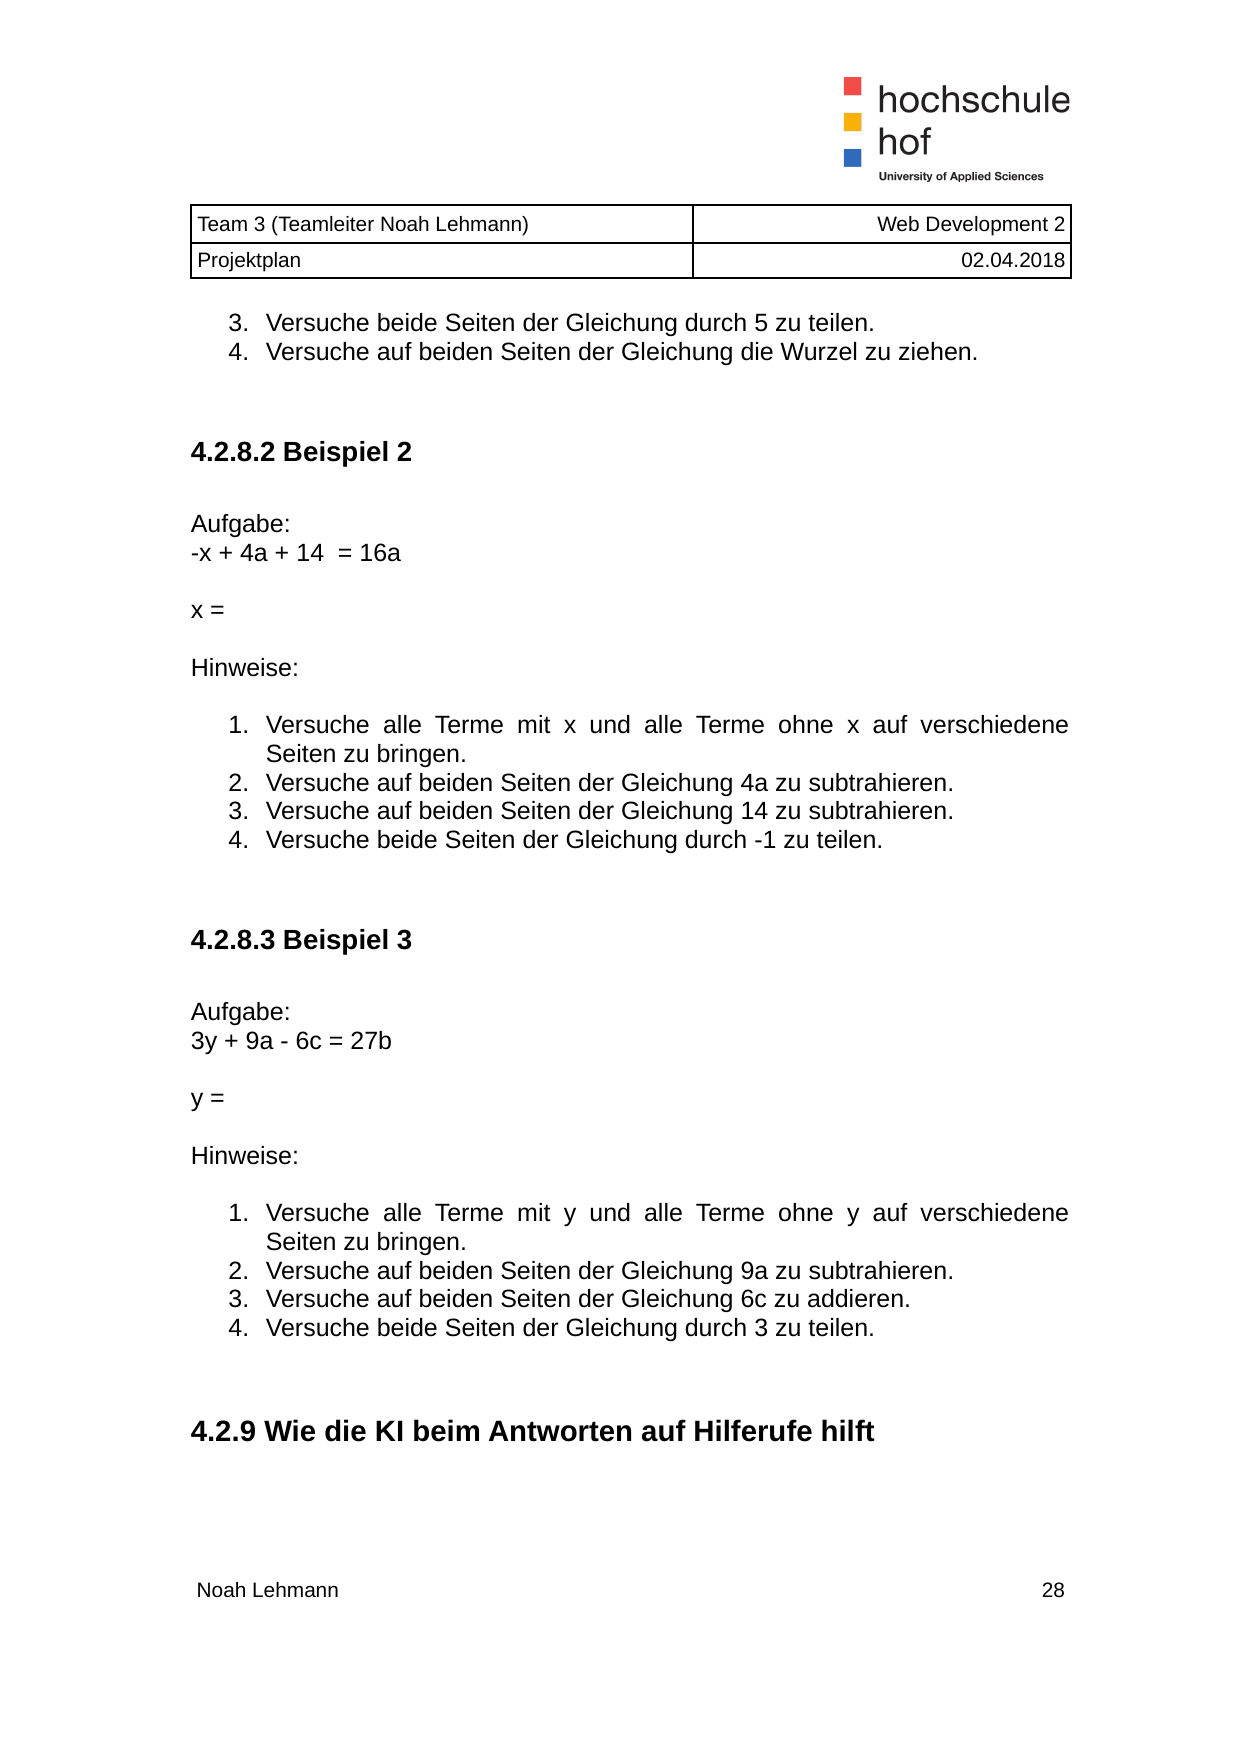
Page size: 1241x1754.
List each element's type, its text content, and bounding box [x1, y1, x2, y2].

text x = [191, 595, 1070, 624]
subtitle 4.2.8.2 Beispiel 2 [191, 436, 1070, 467]
text Aufgabe: [191, 997, 1070, 1026]
list Versuche alle Terme mit y und alle Terme ohne y auf verschiedene Seiten zu bringen. [228, 1198, 1070, 1256]
picture [843, 77, 1070, 182]
list Versuche alle Terme mit x und alle Terme ohne x auf verschiedene Seiten zu bringen. [228, 710, 1070, 767]
list Versuche auf beiden Seiten der Gleichung 14 zu subtrahieren. [228, 796, 1070, 825]
list Versuche auf beiden Seiten der Gleichung 4a zu subtrahieren. [228, 767, 1070, 796]
subtitle 4.2.8.3 Beispiel 3 [191, 924, 1070, 956]
text Aufgabe: [191, 509, 1070, 537]
text -x + 4a + 14 = 16a [191, 537, 1070, 566]
text Hinweise: [191, 1141, 1070, 1169]
list Versuche auf beiden Seiten der Gleichung 6c zu addieren. [228, 1284, 1070, 1313]
text Hinweise: [191, 652, 1070, 681]
text 3y + 9a - 6c = 27b [191, 1026, 1070, 1054]
list Versuche beide Seiten der Gleichung durch 3 zu teilen. [228, 1313, 1070, 1342]
list Versuche beide Seiten der Gleichung durch 5 zu teilen. [228, 308, 1070, 337]
list Versuche auf beiden Seiten der Gleichung 9a zu subtrahieren. [228, 1256, 1070, 1284]
text y = [191, 1083, 1070, 1112]
list Versuche auf beiden Seiten der Gleichung die Wurzel zu ziehen. [228, 337, 1070, 366]
list Versuche beide Seiten der Gleichung durch -1 zu teilen. [228, 825, 1070, 854]
subtitle 4.2.9 Wie die KI beim Antworten auf Hilferufe hilft [191, 1414, 1070, 1448]
